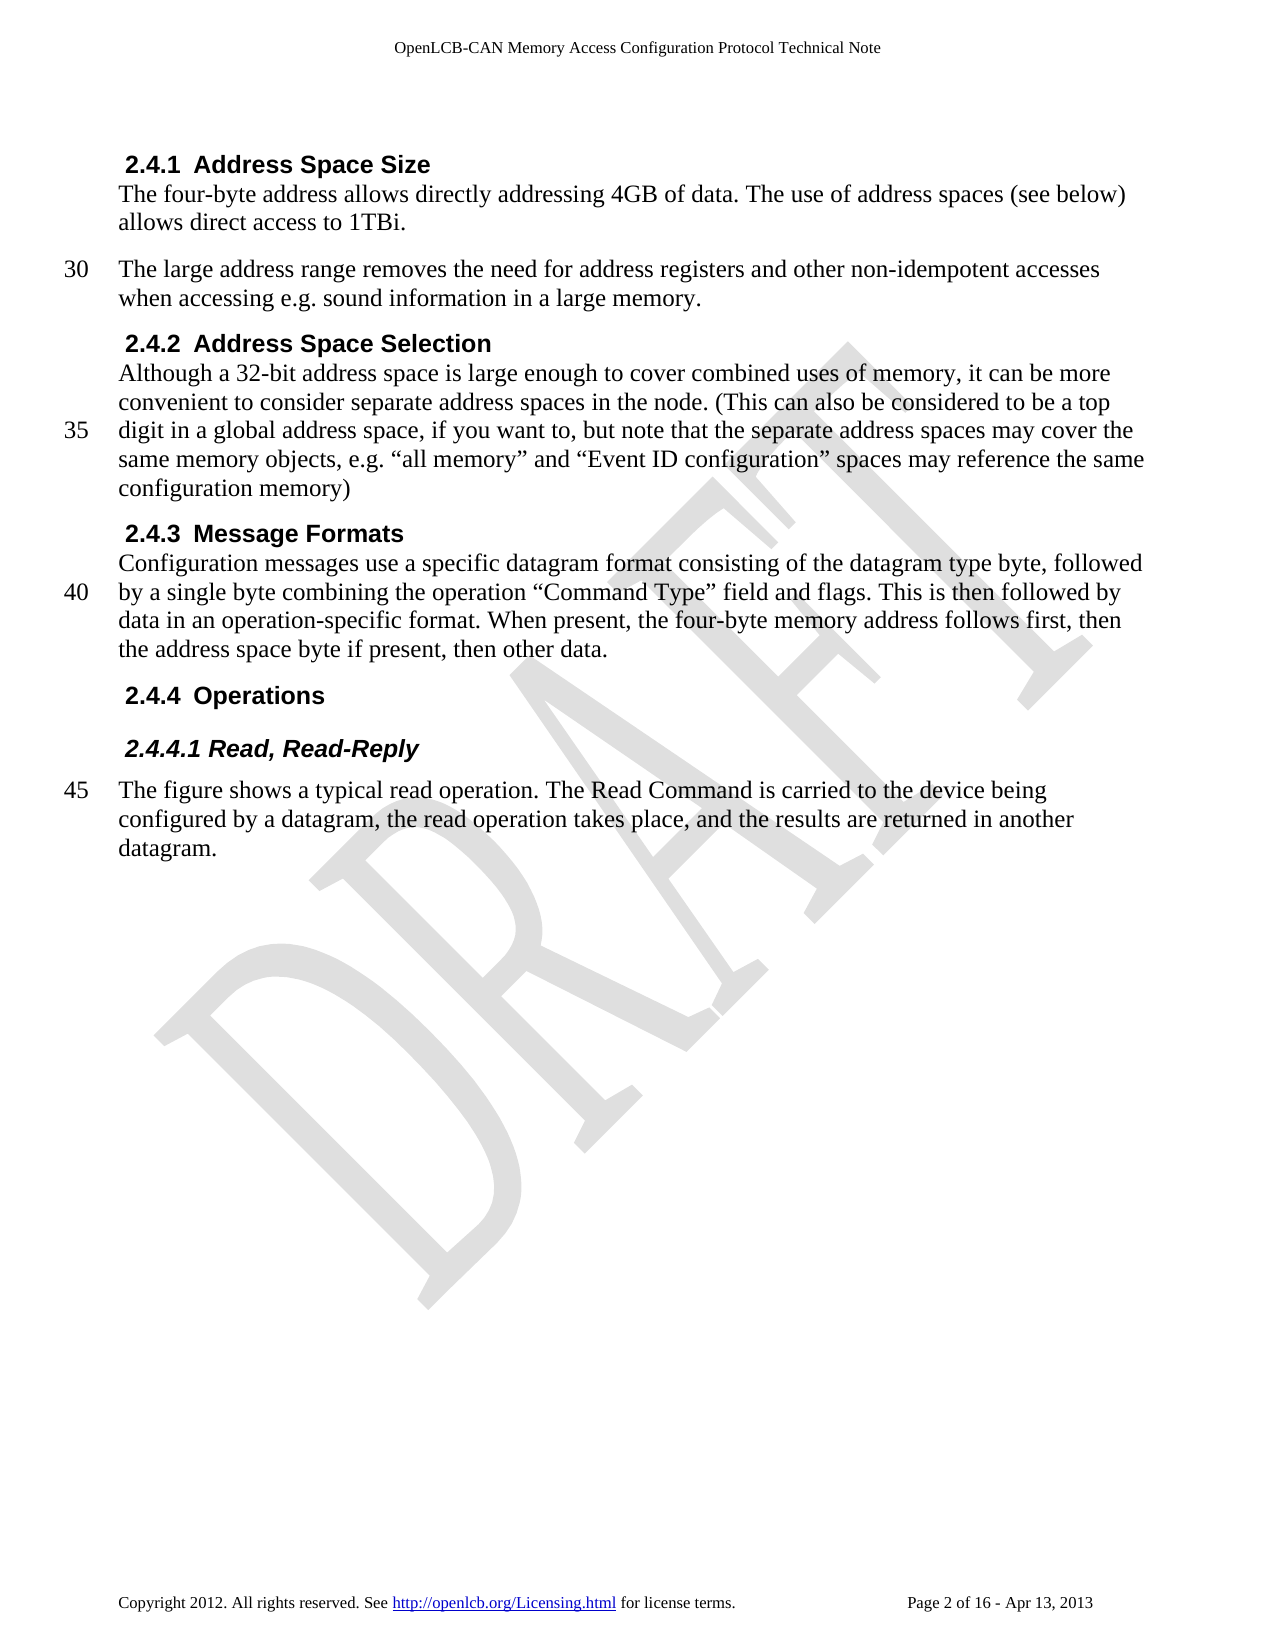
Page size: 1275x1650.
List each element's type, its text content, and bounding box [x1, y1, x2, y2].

text Although a 32-bit address space is large enough to cover combined uses of memory, it can be more convenient to consider separate address spaces in the node. (This can also be considered to be a top digit in a global address space, if you want to, but note that the separate address spaces may cover the same memory objects, e.g. “all memory” and “Event ID configuration” spaces may reference the same configuration memory) [815, 358, 1157, 502]
subtitle [569, 734, 634, 763]
subtitle [680, 519, 768, 548]
text Configuration messages use a specific datagram format consisting of the datagram type byte, followed by a single byte combining the operation “Command Type” field and flags. This is then followed by data in an operation-specific format. When present, the four-byte memory address follows first, then the address space byte if present, then other data. [952, 548, 1157, 663]
subtitle [1031, 681, 1157, 709]
text The large address range removes the need for address registers and other non-idempotent accesses when accessing e.g. sound information in a large memory. [118, 254, 1157, 311]
subtitle [756, 519, 909, 548]
subtitle [798, 681, 1027, 709]
text Although a 32-bit address space is large enough to cover combined uses of memory, it can be more convenient to consider separate address spaces in the node. (This can also be considered to be a top digit in a global address space, if you want to, but note that the separate address spaces may cover the same memory objects, e.g. “all memory” and “Event ID configuration” spaces may reference the same configuration memory) [118, 358, 830, 502]
subtitle Operations [118, 681, 532, 709]
text Configuration messages use a specific datagram format consisting of the datagram type byte, followed by a single byte combining the operation “Command Type” field and flags. This is then followed by data in an operation-specific format. When present, the four-byte memory address follows first, then the address space byte if present, then other data. [118, 548, 723, 663]
text The figure shows a typical read operation. The Read Command is carried to the device being configured by a datagram, the read operation takes place, and the results are returned in another datagram. [709, 776, 1157, 862]
text The figure shows a typical read operation. The Read Command is carried to the device being configured by a datagram, the read operation takes place, and the results are returned in another datagram. [598, 776, 701, 856]
subtitle Message Formats [118, 519, 669, 548]
text The figure shows a typical read operation. The Read Command is carried to the device being configured by a datagram, the read operation takes place, and the results are returned in another datagram. [118, 776, 637, 862]
subtitle [923, 519, 1157, 548]
subtitle Read, Read-Reply [118, 734, 569, 763]
subtitle [647, 734, 823, 763]
subtitle [569, 681, 769, 709]
subtitle Address Space Size [118, 150, 1157, 179]
subtitle [837, 734, 1157, 763]
subtitle Address Space Selection [118, 329, 1157, 358]
text The four-byte address allows directly addressing 4GB of data. The use of address spaces (see below) allows direct access to 1TBi. [118, 179, 1157, 236]
text Configuration messages use a specific datagram format consisting of the datagram type byte, followed by a single byte combining the operation “Command Type” field and flags. This is then followed by data in an operation-specific format. When present, the four-byte memory address follows first, then the address space byte if present, then other data. [669, 548, 1024, 663]
